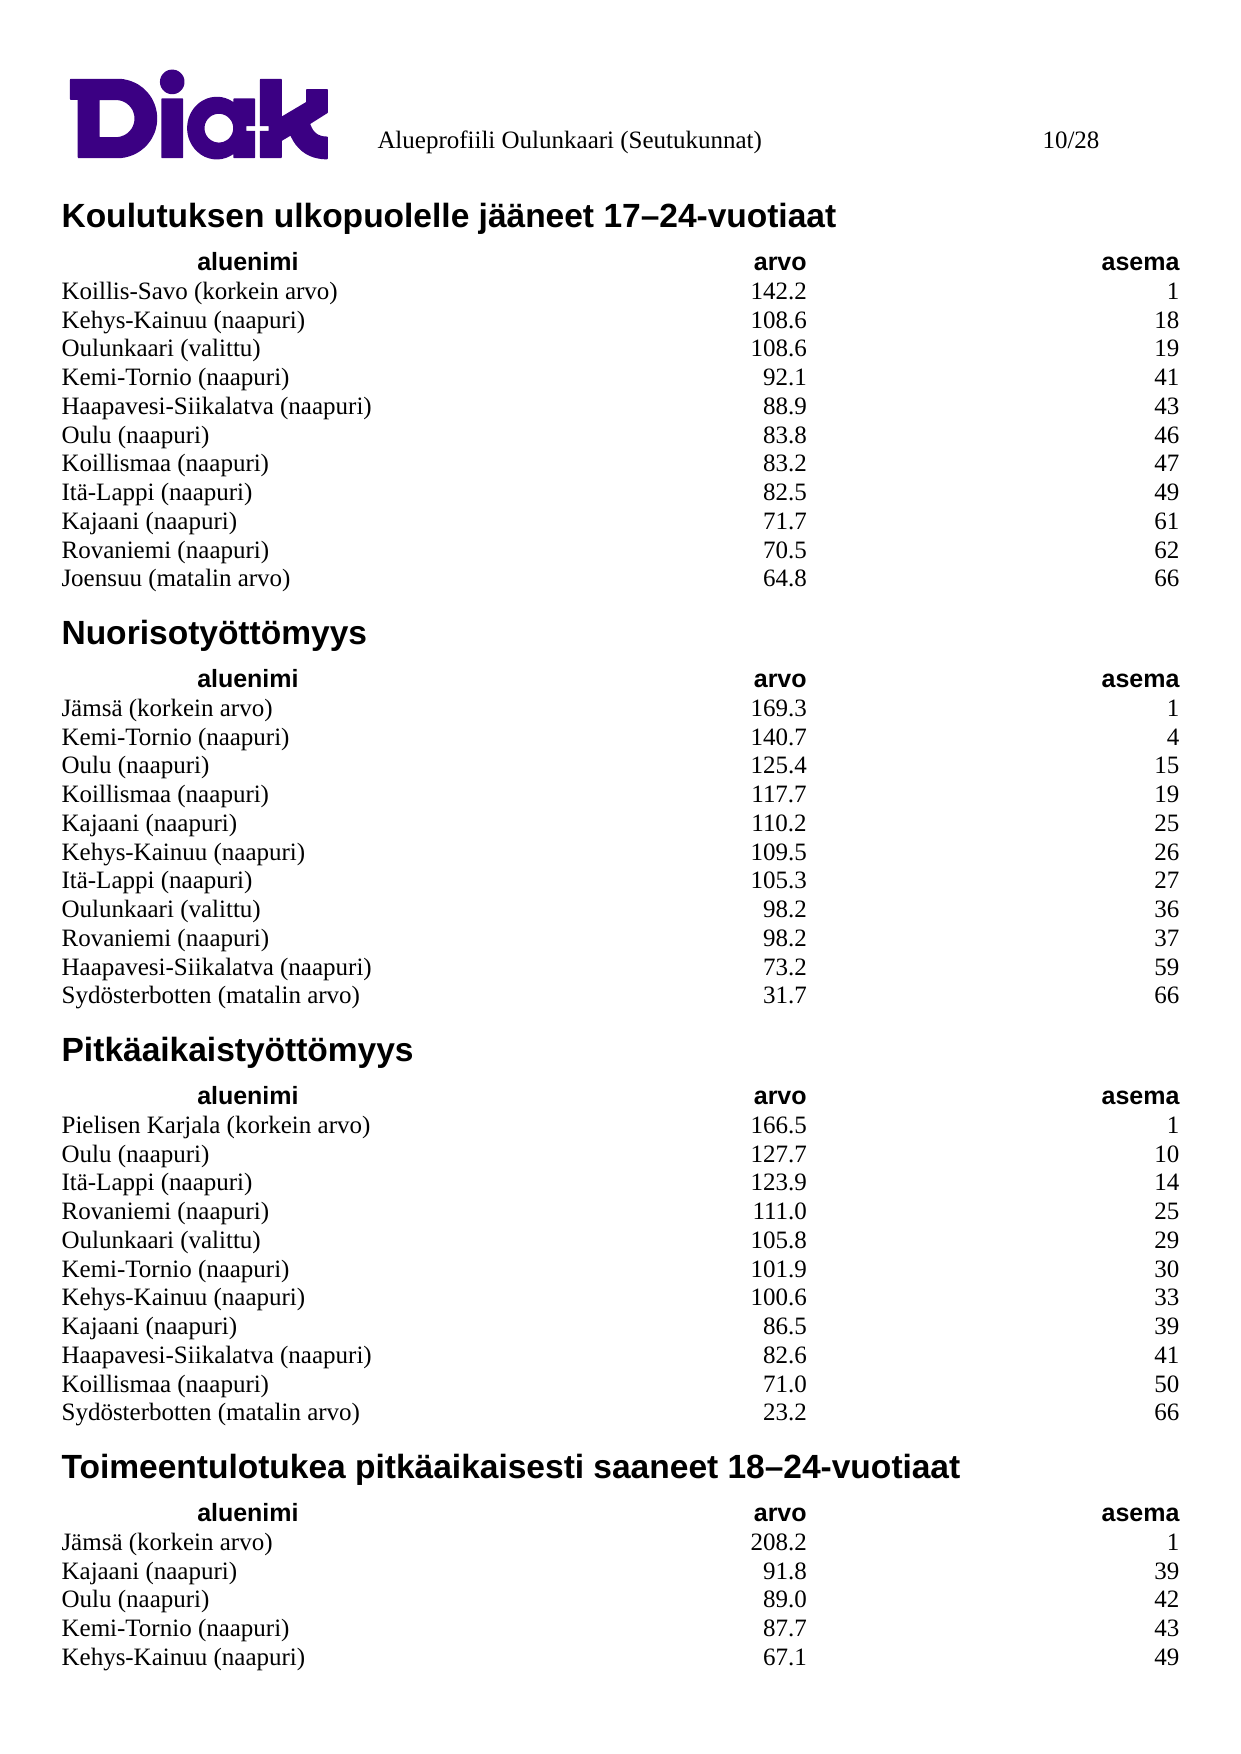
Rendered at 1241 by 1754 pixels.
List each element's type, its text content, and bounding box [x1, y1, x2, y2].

table_cell Oulunkaari (valittu) [61, 894, 434, 923]
table_header aluenimi [61, 664, 434, 693]
table_cell 47 [806, 449, 1179, 477]
table_header aluenimi [61, 1498, 434, 1527]
subtitle Pitkäaikaistyöttömyys [61, 1030, 1179, 1069]
table_cell Oulunkaari (valittu) [61, 334, 434, 362]
table_cell Kehys-Kainuu (naapuri) [61, 1283, 434, 1311]
table_cell 105.3 [434, 866, 806, 894]
table_cell 30 [806, 1254, 1179, 1282]
table_cell 19 [806, 779, 1179, 808]
table_cell 91.8 [434, 1556, 806, 1584]
table_cell 49 [806, 477, 1179, 506]
table_cell 33 [806, 1283, 1179, 1311]
table_cell 49 [806, 1642, 1179, 1671]
table_cell Itä-Lappi (naapuri) [61, 1168, 434, 1196]
table_cell 70.5 [434, 535, 806, 563]
table_cell 1 [806, 693, 1179, 722]
table_cell Koillismaa (naapuri) [61, 779, 434, 808]
table_cell Jämsä (korkein arvo) [61, 1527, 434, 1556]
table_cell Kemi-Tornio (naapuri) [61, 722, 434, 751]
table_cell Oulunkaari (valittu) [61, 1225, 434, 1254]
table_cell Sydösterbotten (matalin arvo) [61, 1398, 434, 1426]
table_cell 1 [806, 1110, 1179, 1139]
table_header aluenimi [61, 247, 434, 276]
subtitle Koulutuksen ulkopuolelle jääneet 17–24-vuotiaat [61, 196, 1179, 235]
subtitle Toimeentulotukea pitkäaikaisesti saaneet 18–24-vuotiaat [61, 1447, 1179, 1486]
table_cell Oulu (naapuri) [61, 420, 434, 448]
table_cell Kehys-Kainuu (naapuri) [61, 837, 434, 866]
table_cell 83.2 [434, 449, 806, 477]
table_cell Kemi-Tornio (naapuri) [61, 1254, 434, 1282]
table_cell 10 [806, 1139, 1179, 1167]
table_cell 142.2 [434, 276, 806, 305]
table_cell 14 [806, 1168, 1179, 1196]
table_cell 42 [806, 1585, 1179, 1613]
table_cell 39 [806, 1556, 1179, 1584]
table_cell 62 [806, 535, 1179, 563]
table_cell 41 [806, 1340, 1179, 1369]
table_cell 25 [806, 808, 1179, 837]
table_cell 108.6 [434, 305, 806, 333]
table_cell Haapavesi-Siikalatva (naapuri) [61, 1340, 434, 1369]
table_cell 39 [806, 1311, 1179, 1340]
table_cell 166.5 [434, 1110, 806, 1139]
table_header arvo [434, 664, 806, 693]
table_header arvo [434, 1498, 806, 1527]
table_cell 208.2 [434, 1527, 806, 1556]
table_cell 98.2 [434, 923, 806, 952]
table_cell 66 [806, 564, 1179, 592]
table_cell 71.0 [434, 1369, 806, 1397]
table_cell Kajaani (naapuri) [61, 808, 434, 837]
table_header aluenimi [61, 1081, 434, 1110]
table_header asema [806, 1081, 1179, 1110]
table_cell 169.3 [434, 693, 806, 722]
table_cell 41 [806, 362, 1179, 391]
table_cell Oulu (naapuri) [61, 1139, 434, 1167]
table_cell Koillismaa (naapuri) [61, 449, 434, 477]
table_cell 67.1 [434, 1642, 806, 1671]
table_cell Itä-Lappi (naapuri) [61, 477, 434, 506]
table_cell Oulu (naapuri) [61, 1585, 434, 1613]
table_cell Koillis-Savo (korkein arvo) [61, 276, 434, 305]
table_cell 127.7 [434, 1139, 806, 1167]
table_cell 1 [806, 1527, 1179, 1556]
table_cell Kajaani (naapuri) [61, 1311, 434, 1340]
table_cell 1 [806, 276, 1179, 305]
table_cell 61 [806, 506, 1179, 535]
table_cell Kehys-Kainuu (naapuri) [61, 305, 434, 333]
table_cell 82.6 [434, 1340, 806, 1369]
table_cell 19 [806, 334, 1179, 362]
table_cell 66 [806, 1398, 1179, 1426]
table_cell 59 [806, 952, 1179, 981]
table_cell 82.5 [434, 477, 806, 506]
table_cell 89.0 [434, 1585, 806, 1613]
table_cell Rovaniemi (naapuri) [61, 535, 434, 563]
table_cell Oulu (naapuri) [61, 751, 434, 779]
table_cell Haapavesi-Siikalatva (naapuri) [61, 952, 434, 981]
table_header asema [806, 664, 1179, 693]
table_cell Itä-Lappi (naapuri) [61, 866, 434, 894]
table_cell Kajaani (naapuri) [61, 506, 434, 535]
table_cell 87.7 [434, 1613, 806, 1642]
table_cell 31.7 [434, 981, 806, 1009]
table_header arvo [434, 247, 806, 276]
table_cell Jämsä (korkein arvo) [61, 693, 434, 722]
table_header asema [806, 247, 1179, 276]
table_cell 36 [806, 894, 1179, 923]
table_cell 4 [806, 722, 1179, 751]
table_cell Rovaniemi (naapuri) [61, 923, 434, 952]
table_cell 108.6 [434, 334, 806, 362]
table_cell Pielisen Karjala (korkein arvo) [61, 1110, 434, 1139]
table_cell Kemi-Tornio (naapuri) [61, 1613, 434, 1642]
table_cell 98.2 [434, 894, 806, 923]
table_cell 83.8 [434, 420, 806, 448]
table_cell Haapavesi-Siikalatva (naapuri) [61, 391, 434, 420]
table_cell 37 [806, 923, 1179, 952]
table_cell Kemi-Tornio (naapuri) [61, 362, 434, 391]
table_cell 29 [806, 1225, 1179, 1254]
table_cell Koillismaa (naapuri) [61, 1369, 434, 1397]
table_cell Joensuu (matalin arvo) [61, 564, 434, 592]
table_cell 111.0 [434, 1196, 806, 1225]
table_cell 27 [806, 866, 1179, 894]
table_cell 101.9 [434, 1254, 806, 1282]
table_header arvo [434, 1081, 806, 1110]
table_cell 18 [806, 305, 1179, 333]
table_cell Rovaniemi (naapuri) [61, 1196, 434, 1225]
table_cell 86.5 [434, 1311, 806, 1340]
table_cell 92.1 [434, 362, 806, 391]
subtitle Nuorisotyöttömyys [61, 613, 1179, 652]
table_cell 46 [806, 420, 1179, 448]
table_cell 105.8 [434, 1225, 806, 1254]
table_cell 117.7 [434, 779, 806, 808]
table_cell Kajaani (naapuri) [61, 1556, 434, 1584]
table_cell 125.4 [434, 751, 806, 779]
table_cell 71.7 [434, 506, 806, 535]
table_cell Kehys-Kainuu (naapuri) [61, 1642, 434, 1671]
table_cell 15 [806, 751, 1179, 779]
table_cell 66 [806, 981, 1179, 1009]
table_cell 73.2 [434, 952, 806, 981]
table_cell 64.8 [434, 564, 806, 592]
table_cell 43 [806, 391, 1179, 420]
table_cell Sydösterbotten (matalin arvo) [61, 981, 434, 1009]
table_cell 50 [806, 1369, 1179, 1397]
table_cell 25 [806, 1196, 1179, 1225]
table_header asema [806, 1498, 1179, 1527]
table_cell 123.9 [434, 1168, 806, 1196]
table_cell 110.2 [434, 808, 806, 837]
table_cell 88.9 [434, 391, 806, 420]
table_cell 140.7 [434, 722, 806, 751]
table_cell 109.5 [434, 837, 806, 866]
table_cell 100.6 [434, 1283, 806, 1311]
table_cell 26 [806, 837, 1179, 866]
table_cell 43 [806, 1613, 1179, 1642]
table_cell 23.2 [434, 1398, 806, 1426]
